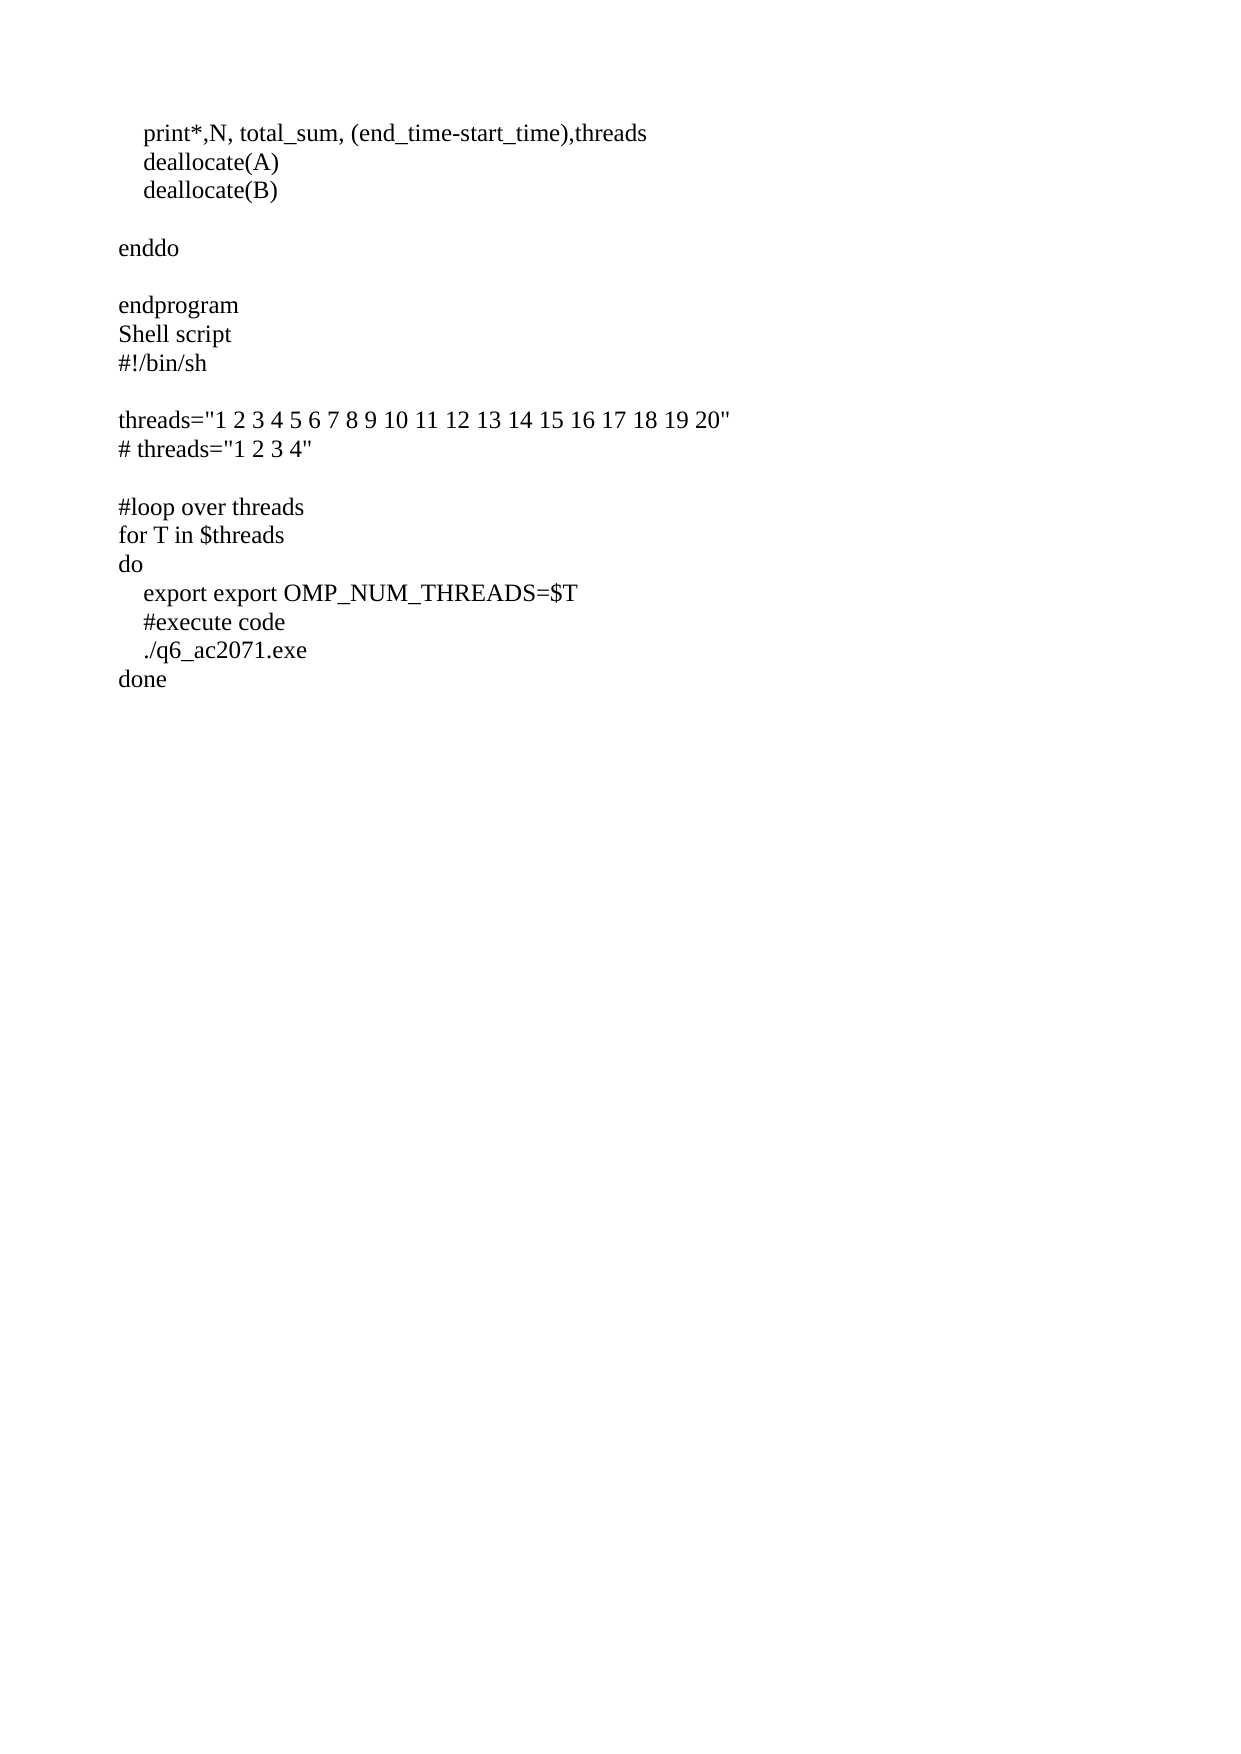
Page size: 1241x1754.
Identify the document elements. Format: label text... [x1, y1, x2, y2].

text done [118, 664, 1122, 693]
text endprogram [118, 291, 1122, 319]
text deallocate(B) [118, 176, 1122, 204]
text Shell script [118, 319, 1122, 348]
text deallocate(A) [118, 147, 1122, 176]
text print*,N, total_sum, (end_time-start_time),threads [118, 118, 1122, 147]
text threads="1 2 3 4 5 6 7 8 9 10 11 12 13 14 15 16 17 18 19 20" [118, 406, 1122, 434]
text do [118, 549, 1122, 578]
text for T in $threads [118, 521, 1122, 549]
text ./q6_ac2071.exe [118, 636, 1122, 664]
text #!/bin/sh [118, 348, 1122, 377]
text #loop over threads [118, 492, 1122, 521]
text export export OMP_NUM_THREADS=$T [118, 578, 1122, 607]
text enddo [118, 233, 1122, 262]
text #execute code [118, 607, 1122, 636]
text # threads="1 2 3 4" [118, 434, 1122, 463]
